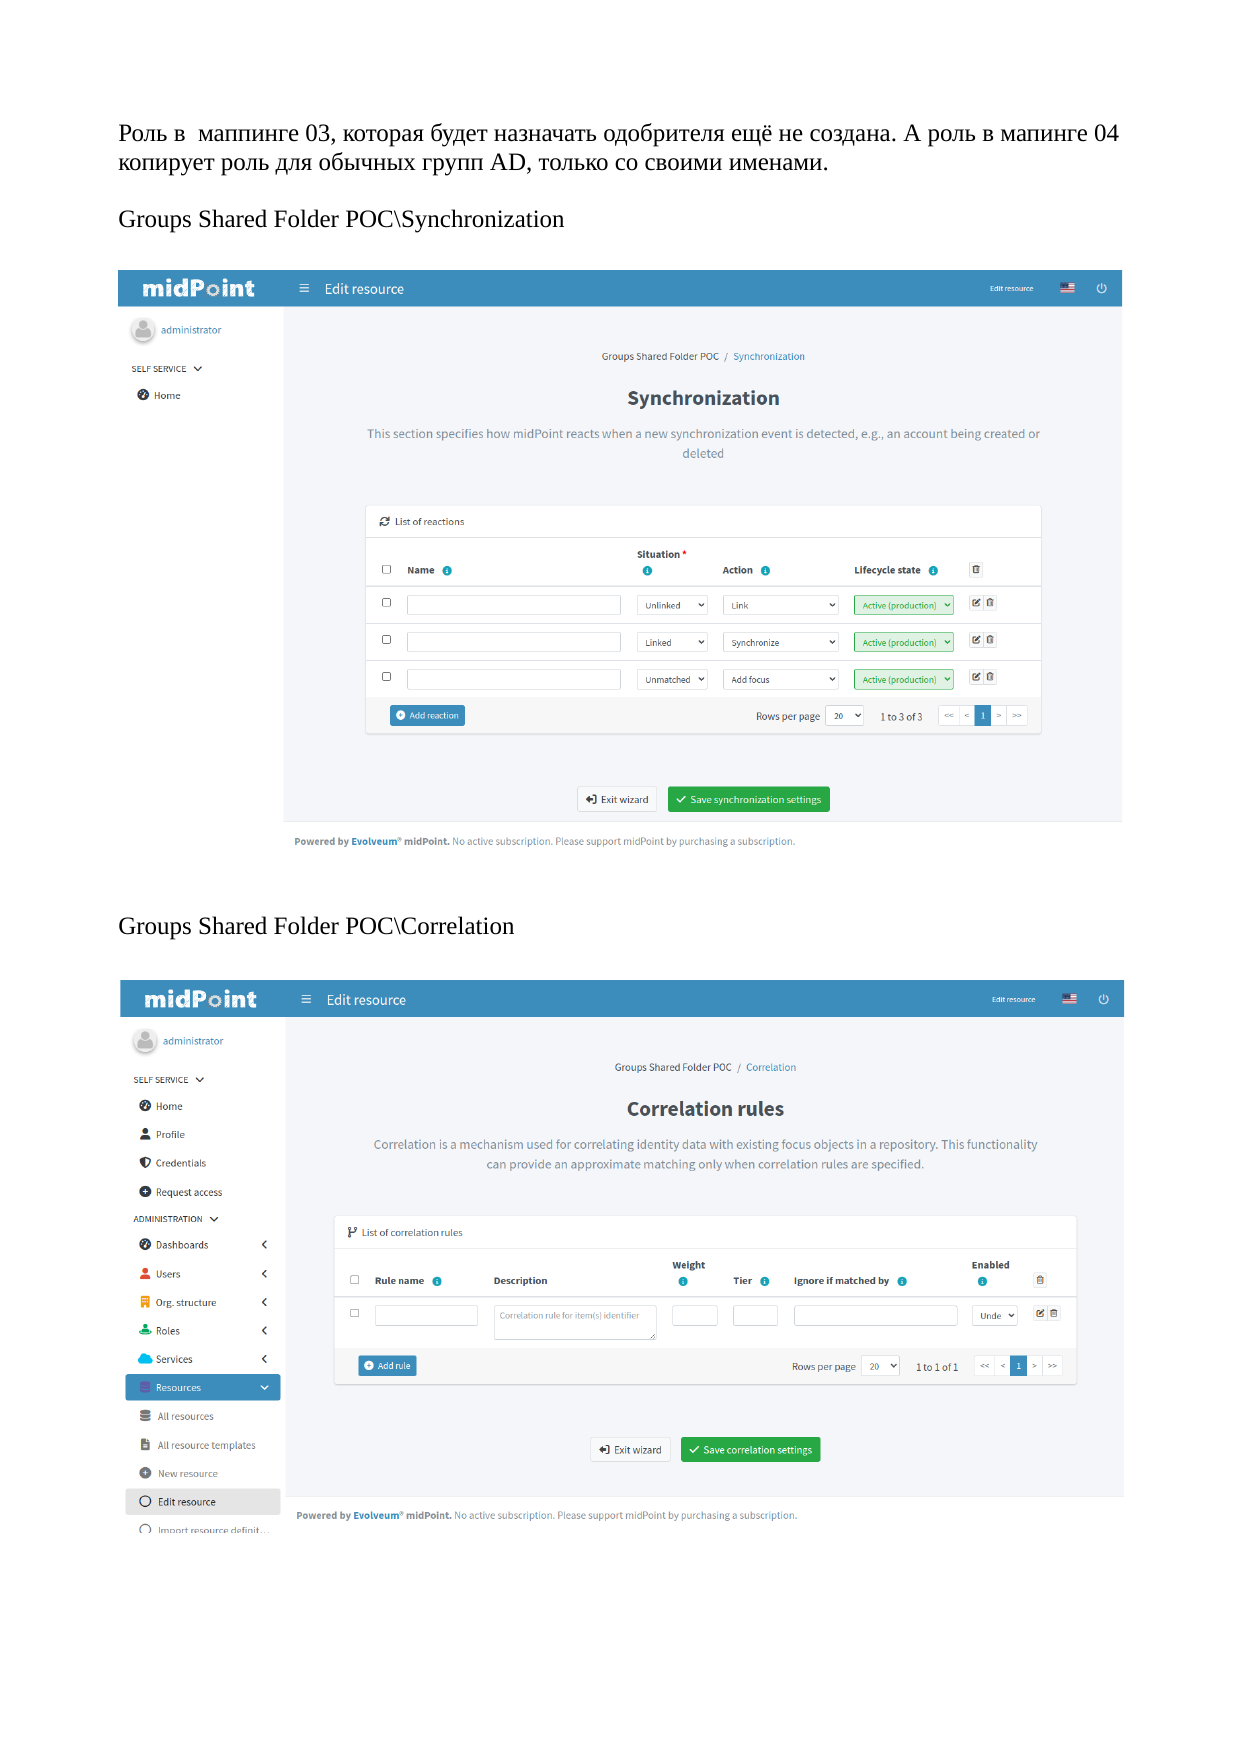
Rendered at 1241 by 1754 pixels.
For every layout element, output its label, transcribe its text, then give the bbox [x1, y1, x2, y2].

picture [120, 980, 1125, 1533]
text Groups Shared Folder POC\Correlation [118, 911, 1122, 940]
text Роль в маппинге 03, которая будет назначать одобрителя ещё не создана. А роль в мапинге 04 копирует роль для обычных групп AD, только со своими именами. [118, 118, 1122, 176]
text Groups Shared Folder POC\Synchronization [118, 204, 1122, 233]
picture [118, 270, 1123, 859]
